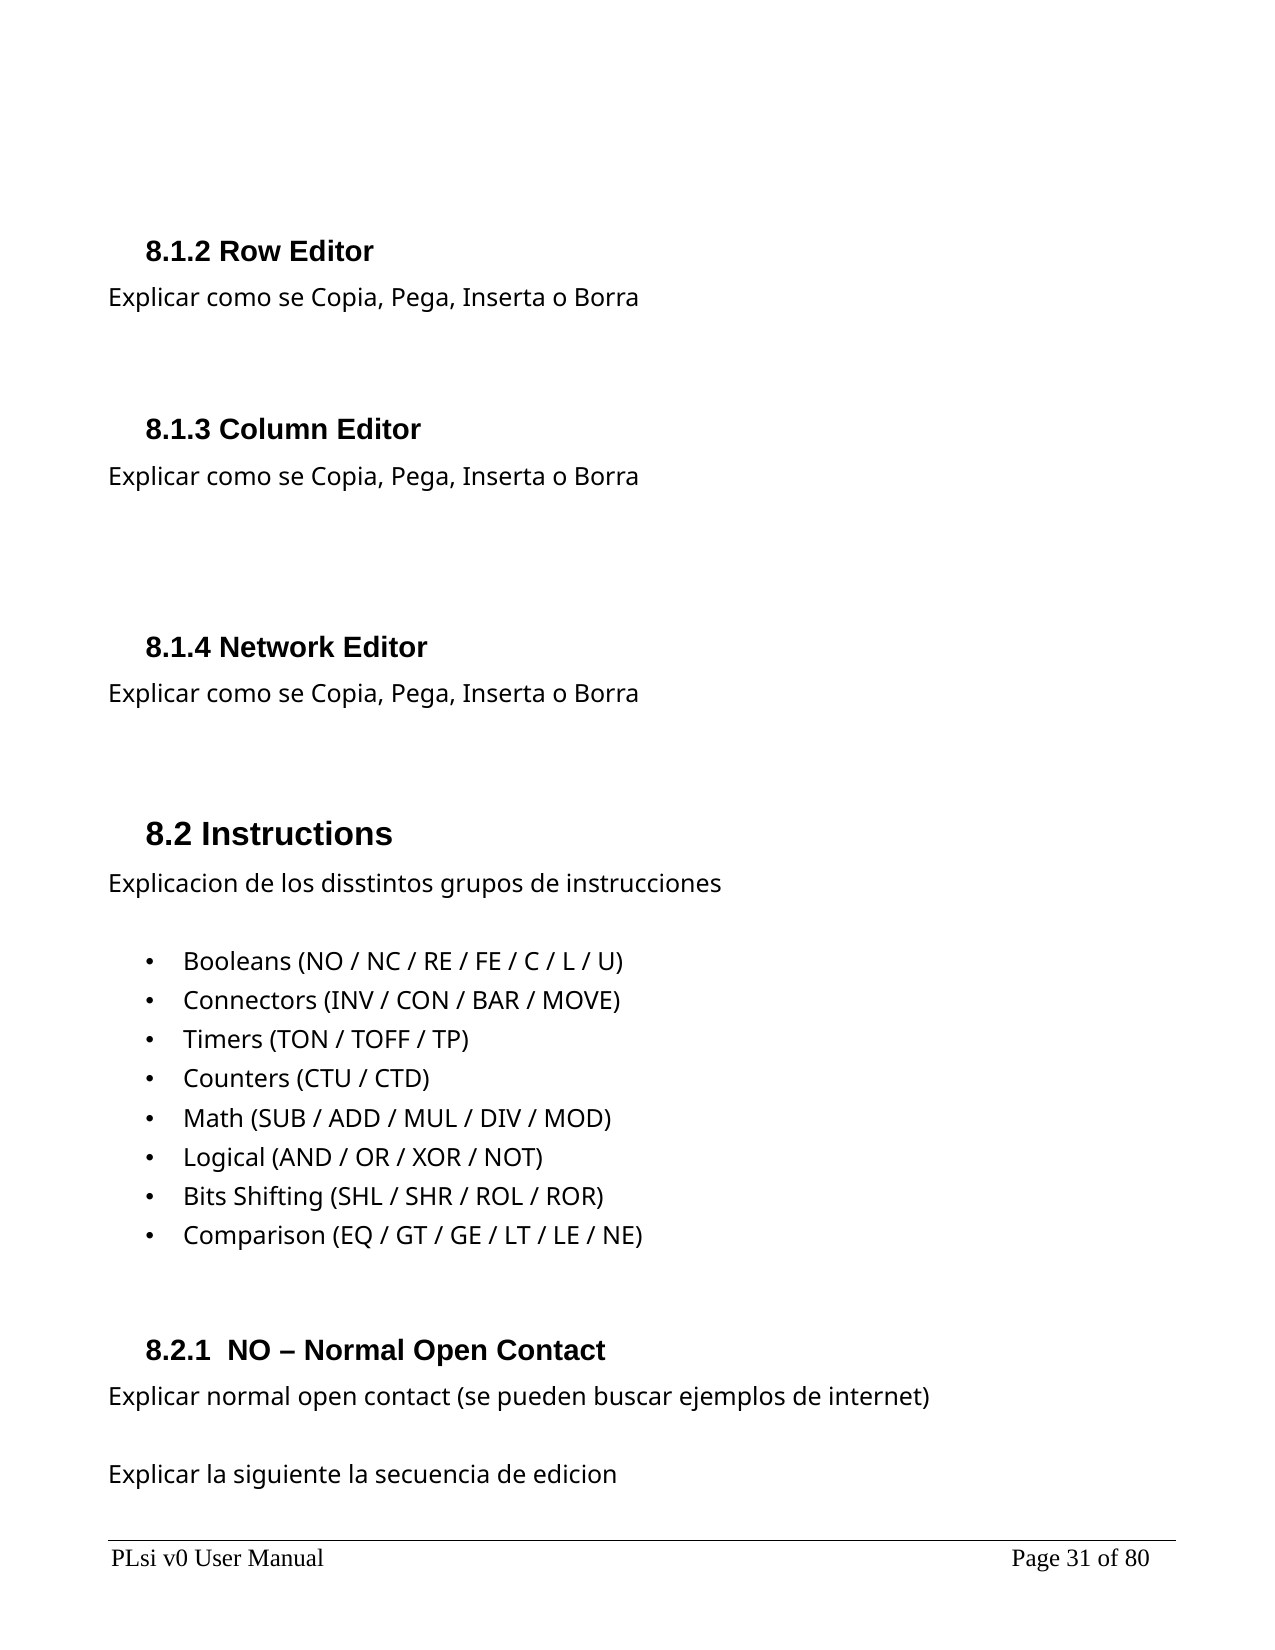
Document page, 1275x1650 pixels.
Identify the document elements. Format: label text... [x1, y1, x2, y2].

text Explicar la siguiente la secuencia de edicion [108, 1457, 1176, 1491]
list Comparison (EQ / GT / GE / LT / LE / NE) [145, 1218, 1176, 1252]
list Booleans (NO / NC / RE / FE / C / L / U) [145, 944, 1176, 978]
subtitle 8.1.2 Row Editor [145, 234, 1176, 267]
list Logical (AND / OR / XOR / NOT) [145, 1139, 1176, 1173]
subtitle 8.2.1 NO – Normal Open Contact [145, 1332, 1176, 1366]
list Counters (CTU / CTD) [145, 1061, 1176, 1095]
list Bits Shifting (SHL / SHR / ROL / ROR) [145, 1179, 1176, 1213]
text Explicar normal open contact (se pueden buscar ejemplos de internet) [108, 1379, 1176, 1413]
list Connectors (INV / CON / BAR / MOVE) [145, 983, 1176, 1017]
list Math (SUB / ADD / MUL / DIV / MOD) [145, 1100, 1176, 1134]
text Explicacion de los disstintos grupos de instrucciones [108, 865, 1176, 899]
text Explicar como se Copia, Pega, Inserta o Borra [108, 280, 1176, 314]
subtitle 8.1.4 Network Editor [145, 629, 1176, 663]
text Explicar como se Copia, Pega, Inserta o Borra [108, 458, 1176, 492]
subtitle 8.2 Instructions [145, 814, 1176, 853]
text Explicar como se Copia, Pega, Inserta o Borra [108, 676, 1176, 710]
subtitle 8.1.3 Column Editor [145, 412, 1176, 446]
list Timers (TON / TOFF / TP) [145, 1022, 1176, 1056]
